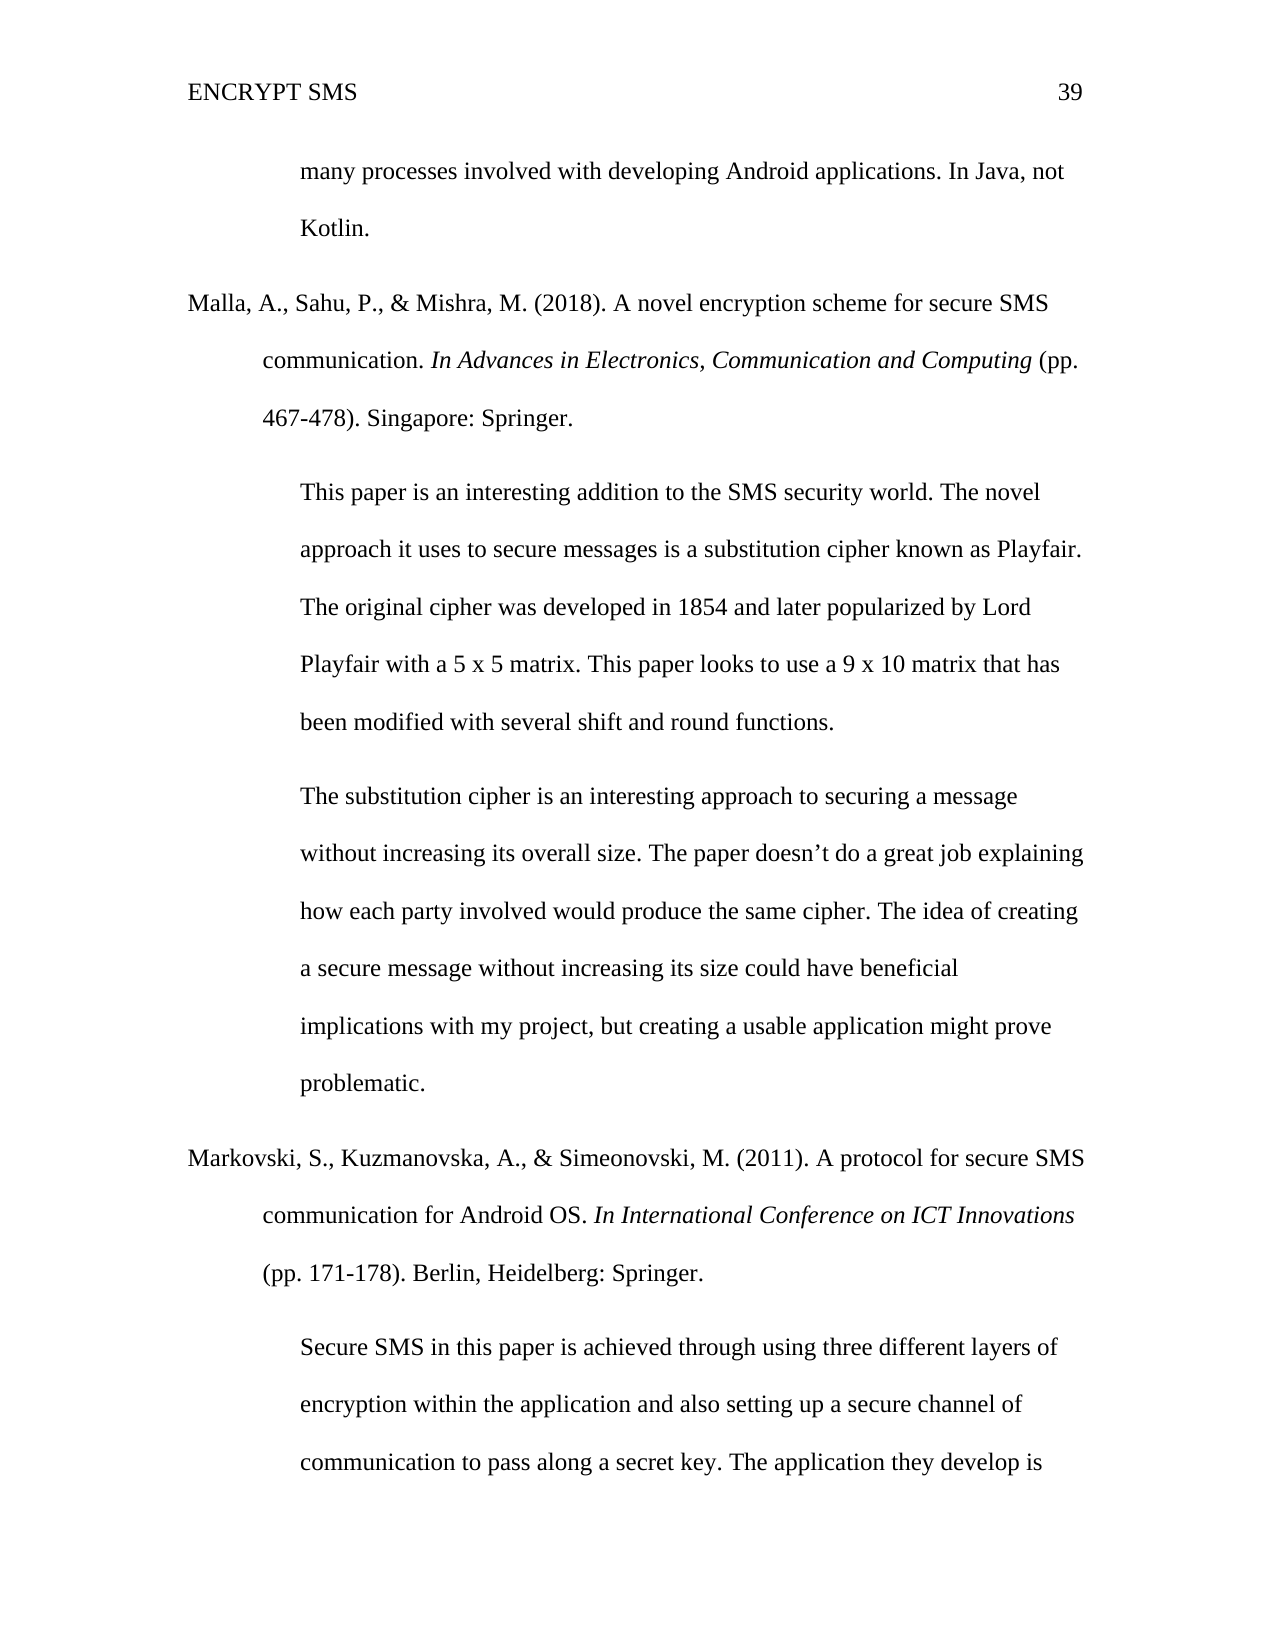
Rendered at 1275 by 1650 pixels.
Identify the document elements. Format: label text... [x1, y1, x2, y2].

text The substitution cipher is an interesting approach to securing a message without increasing its overall size. The paper doesn’t do a great job explaining how each party involved would produce the same cipher. The idea of creating a secure message without increasing its size could have beneficial implications with my project, but creating a usable application might prove problematic. [300, 781, 1087, 1097]
text Malla, A., Sahu, P., & Mishra, M. (2018). A novel encryption scheme for secure SMS communication. In Advances in Electronics, Communication and Computing (pp. 467-478). Singapore: Springer. [187, 288, 1087, 431]
text many processes involved with developing Android applications. In Java, not Kotlin. [300, 156, 1087, 242]
text Markovski, S., Kuzmanovska, A., & Simeonovski, M. (2011). A protocol for secure SMS communication for Android OS. In International Conference on ICT Innovations (pp. 171-178). Berlin, Heidelberg: Springer. [187, 1143, 1087, 1286]
text This paper is an interesting addition to the SMS security world. The novel approach it uses to secure messages is a substitution cipher known as Playfair. The original cipher was developed in 1854 and later popularized by Lord Playfair with a 5 x 5 matrix. This paper looks to use a 9 x 10 matrix that has been modified with several shift and round functions. [300, 477, 1087, 736]
text Secure SMS in this paper is achieved through using three different layers of encryption within the application and also setting up a secure channel of communication to pass along a secret key. The application they develop is [300, 1332, 1087, 1476]
